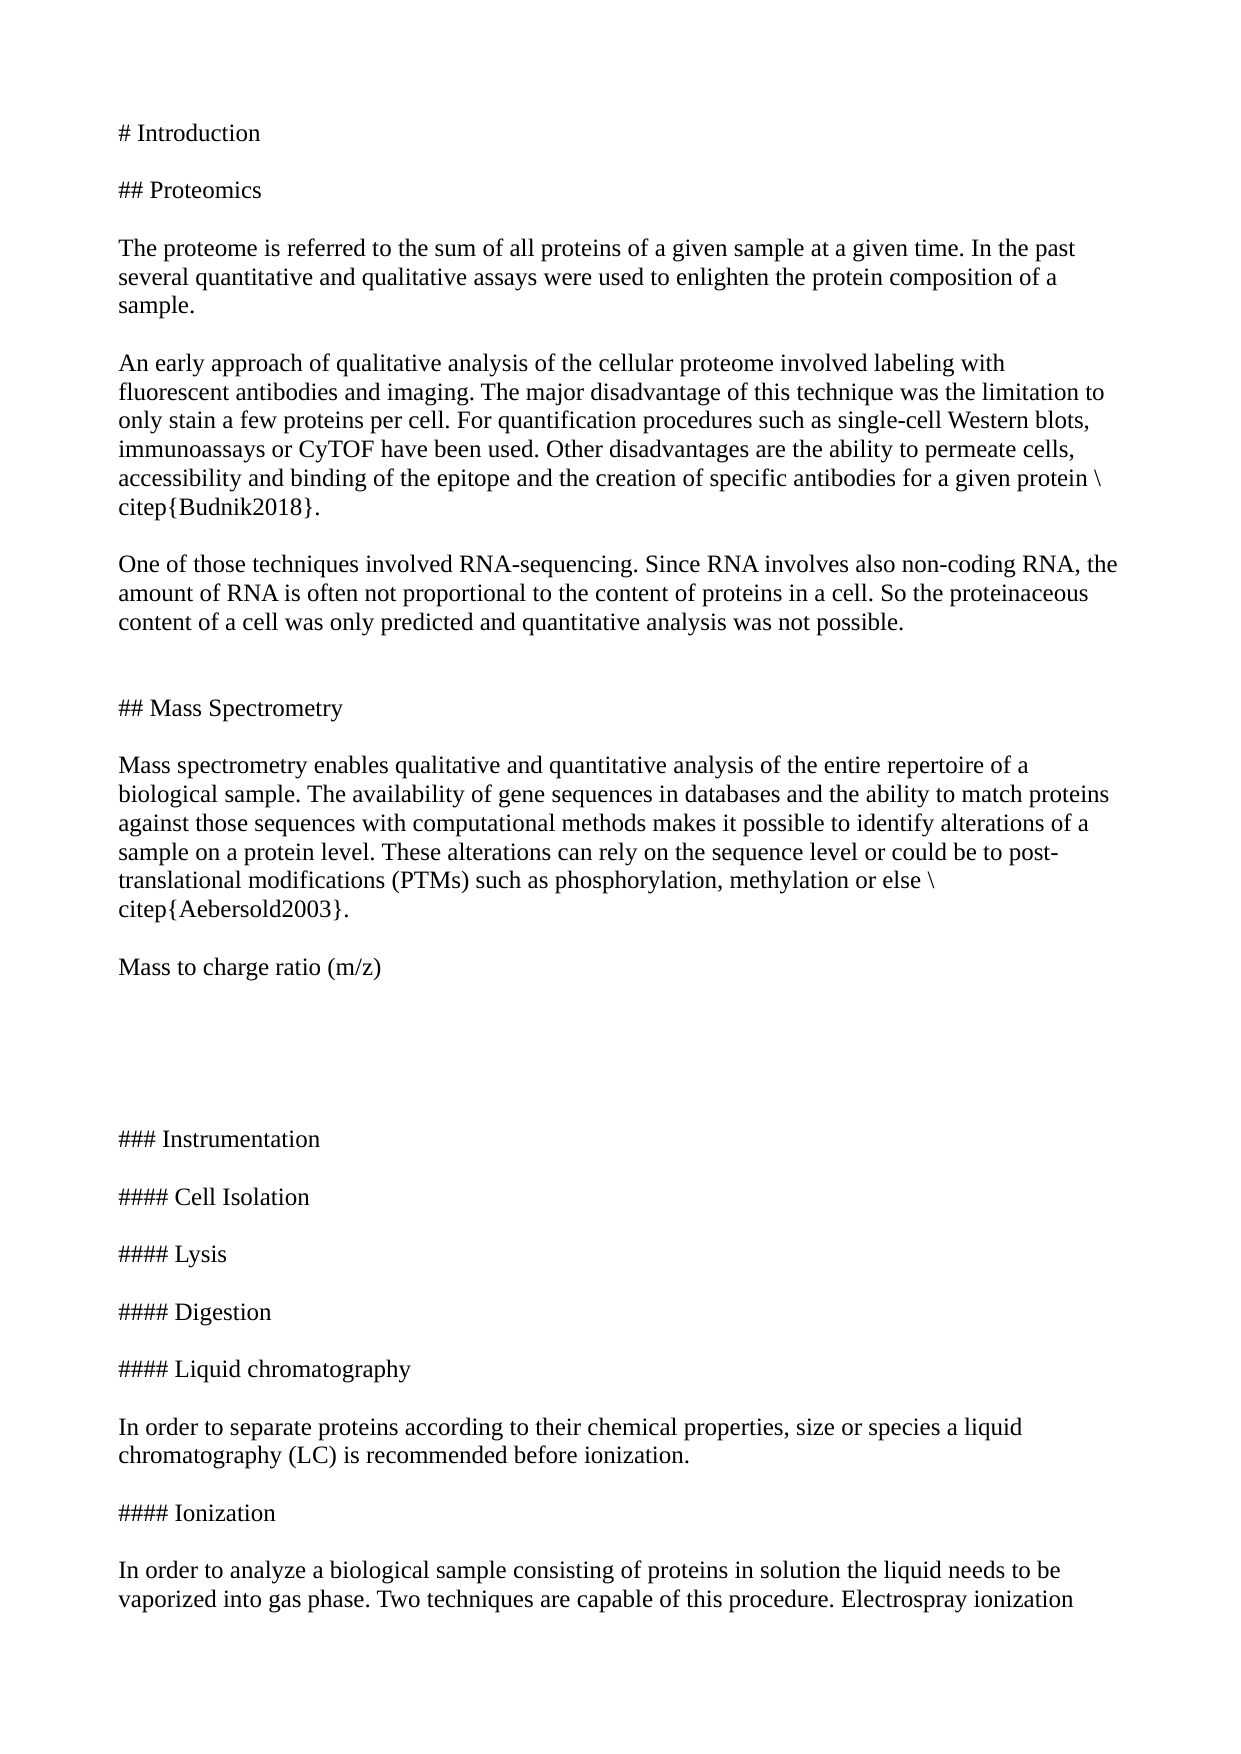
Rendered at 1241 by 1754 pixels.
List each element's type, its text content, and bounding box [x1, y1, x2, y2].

text An early approach of qualitative analysis of the cellular proteome involved labeling with fluorescent antibodies and imaging. The major disadvantage of this technique was the limitation to only stain a few proteins per cell. For quantification procedures such as single-cell Western blots, immunoassays or CyTOF have been used. Other disadvantages are the ability to permeate cells, accessibility and binding of the epitope and the creation of specific antibodies for a given protein \citep{Budnik2018}. [118, 348, 1122, 521]
text #### Lysis [118, 1239, 1122, 1268]
text # Introduction [118, 118, 1122, 147]
text Mass to charge ratio (m/z) [118, 952, 1122, 981]
text #### Ionization [118, 1498, 1122, 1527]
text One of those techniques involved RNA-sequencing. Since RNA involves also non-coding RNA, the amount of RNA is often not proportional to the content of proteins in a cell. So the proteinaceous content of a cell was only predicted and quantitative analysis was not possible. [118, 549, 1122, 636]
text #### Cell Isolation [118, 1182, 1122, 1211]
text The proteome is referred to the sum of all proteins of a given sample at a given time. In the past several quantitative and qualitative assays were used to enlighten the protein composition of a sample. [118, 233, 1122, 319]
text ## Mass Spectrometry [118, 693, 1122, 722]
text In order to separate proteins according to their chemical properties, size or species a liquid chromatography (LC) is recommended before ionization. [118, 1412, 1122, 1469]
text ## Proteomics [118, 176, 1122, 204]
text #### Digestion [118, 1297, 1122, 1326]
text ### Instrumentation [118, 1124, 1122, 1153]
text In order to analyze a biological sample consisting of proteins in solution the liquid needs to be vaporized into gas phase. Two techniques are capable of this procedure. Electrospray ionization [118, 1556, 1122, 1613]
text Mass spectrometry enables qualitative and quantitative analysis of the entire repertoire of a biological sample. The availability of gene sequences in databases and the ability to match proteins against those sequences with computational methods makes it possible to identify alterations of a sample on a protein level. These alterations can rely on the sequence level or could be to post-translational modifications (PTMs) such as phosphorylation, methylation or else \citep{Aebersold2003}. [118, 751, 1122, 923]
text #### Liquid chromatography [118, 1354, 1122, 1383]
